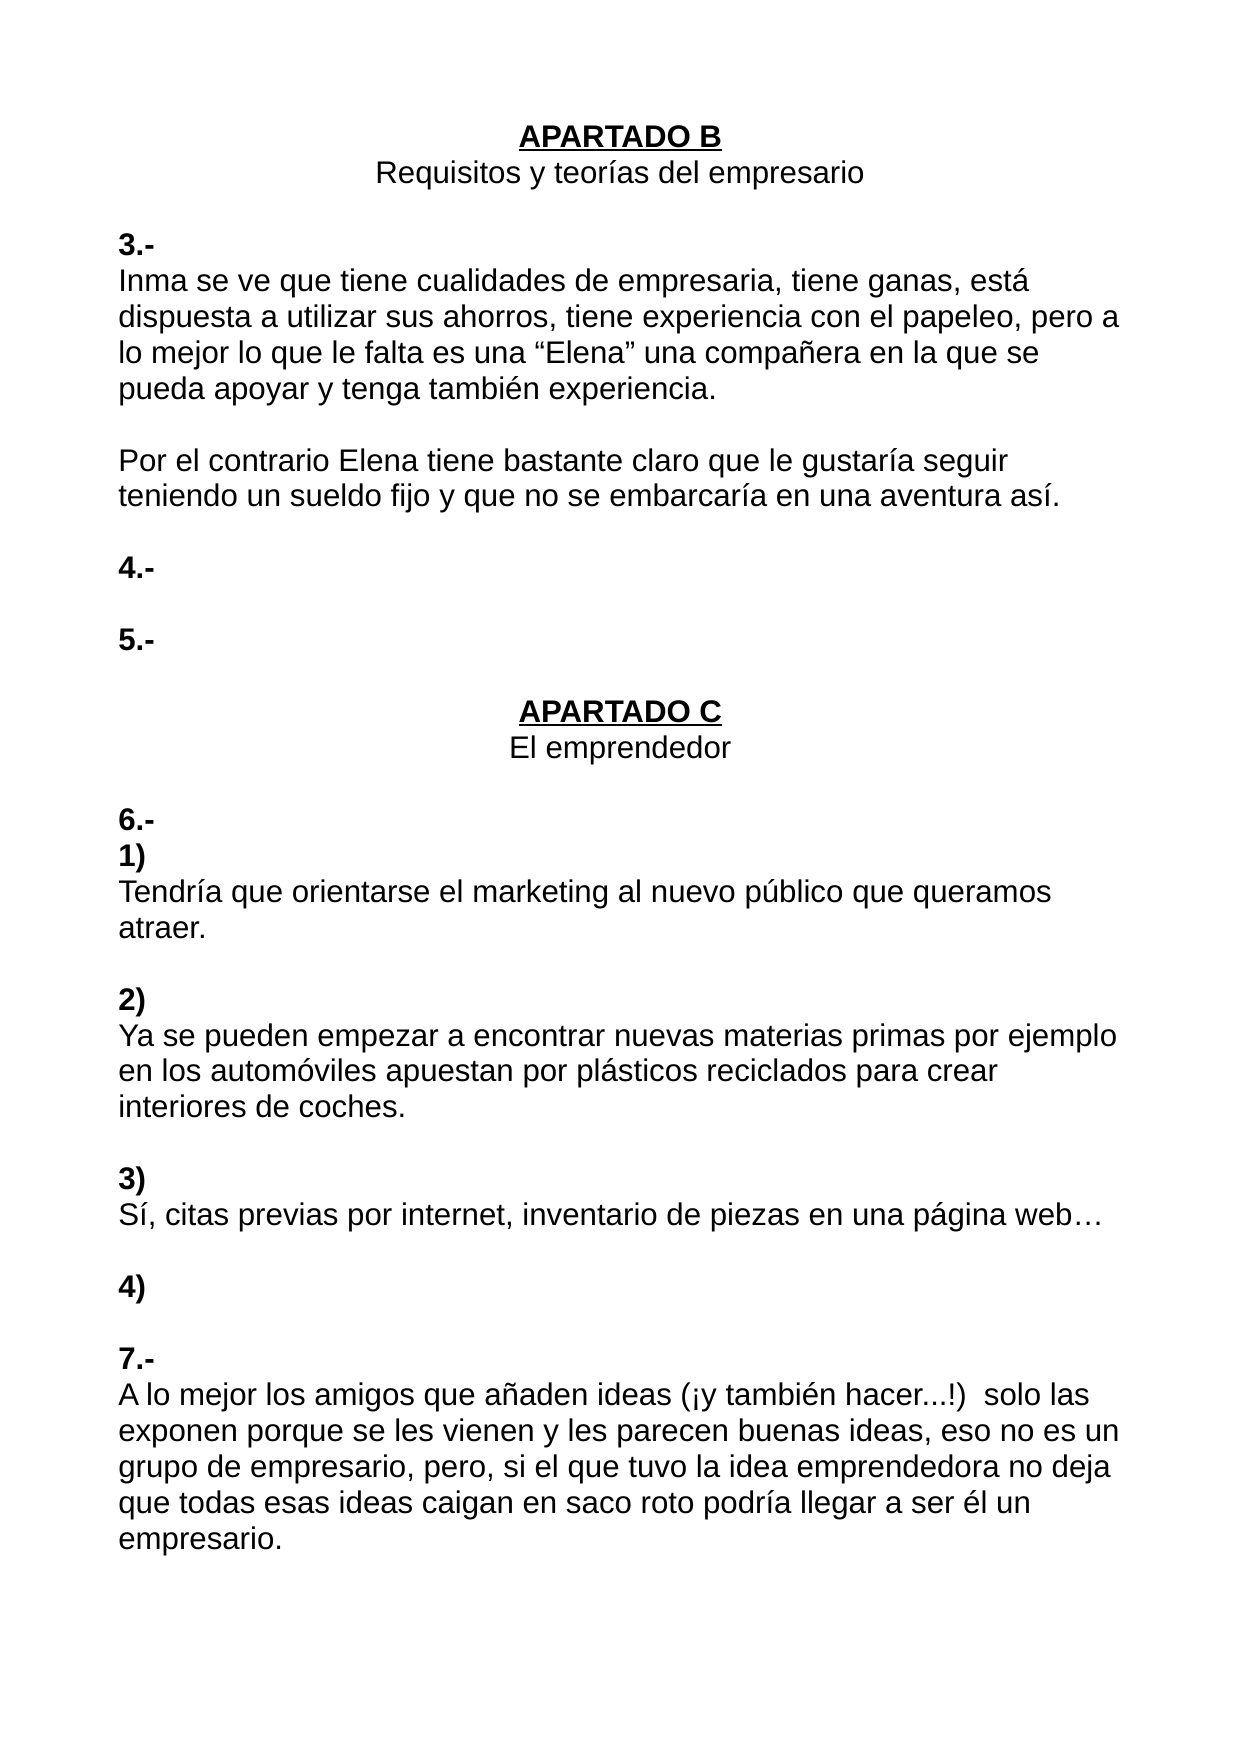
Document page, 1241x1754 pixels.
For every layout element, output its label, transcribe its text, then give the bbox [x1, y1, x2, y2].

text 1) [118, 837, 1122, 873]
text 4) [118, 1268, 1122, 1304]
text Por el contrario Elena tiene bastante claro que le gustaría seguir teniendo un sueldo fijo y que no se embarcaría en una aventura así. [118, 442, 1122, 513]
text 3) [118, 1160, 1122, 1196]
text A lo mejor los amigos que añaden ideas (¡y también hacer...!) solo las exponen porque se les vienen y les parecen buenas ideas, eso no es un grupo de empresario, pero, si el que tuvo la idea emprendedora no deja que todas esas ideas caigan en saco roto podría llegar a ser él un empresario. [118, 1376, 1122, 1556]
text 6.- [118, 801, 1122, 837]
text El emprendedor [118, 729, 1122, 765]
text 5.- [118, 621, 1122, 657]
text Inma se ve que tiene cualidades de empresaria, tiene ganas, está dispuesta a utilizar sus ahorros, tiene experiencia con el papeleo, pero a lo mejor lo que le falta es una “Elena” una compañera en la que se pueda apoyar y tenga también experiencia. [118, 262, 1122, 406]
text 2) [118, 981, 1122, 1017]
text APARTADO B [118, 118, 1122, 154]
text 7.- [118, 1340, 1122, 1376]
text APARTADO C [118, 693, 1122, 729]
text Ya se pueden empezar a encontrar nuevas materias primas por ejemplo en los automóviles apuestan por plásticos reciclados para crear interiores de coches. [118, 1017, 1122, 1124]
text 3.- [118, 226, 1122, 262]
text 4.- [118, 549, 1122, 585]
text Sí, citas previas por internet, inventario de piezas en una página web… [118, 1196, 1122, 1232]
text Tendría que orientarse el marketing al nuevo público que queramos atraer. [118, 873, 1122, 945]
text Requisitos y teorías del empresario [118, 154, 1122, 190]
